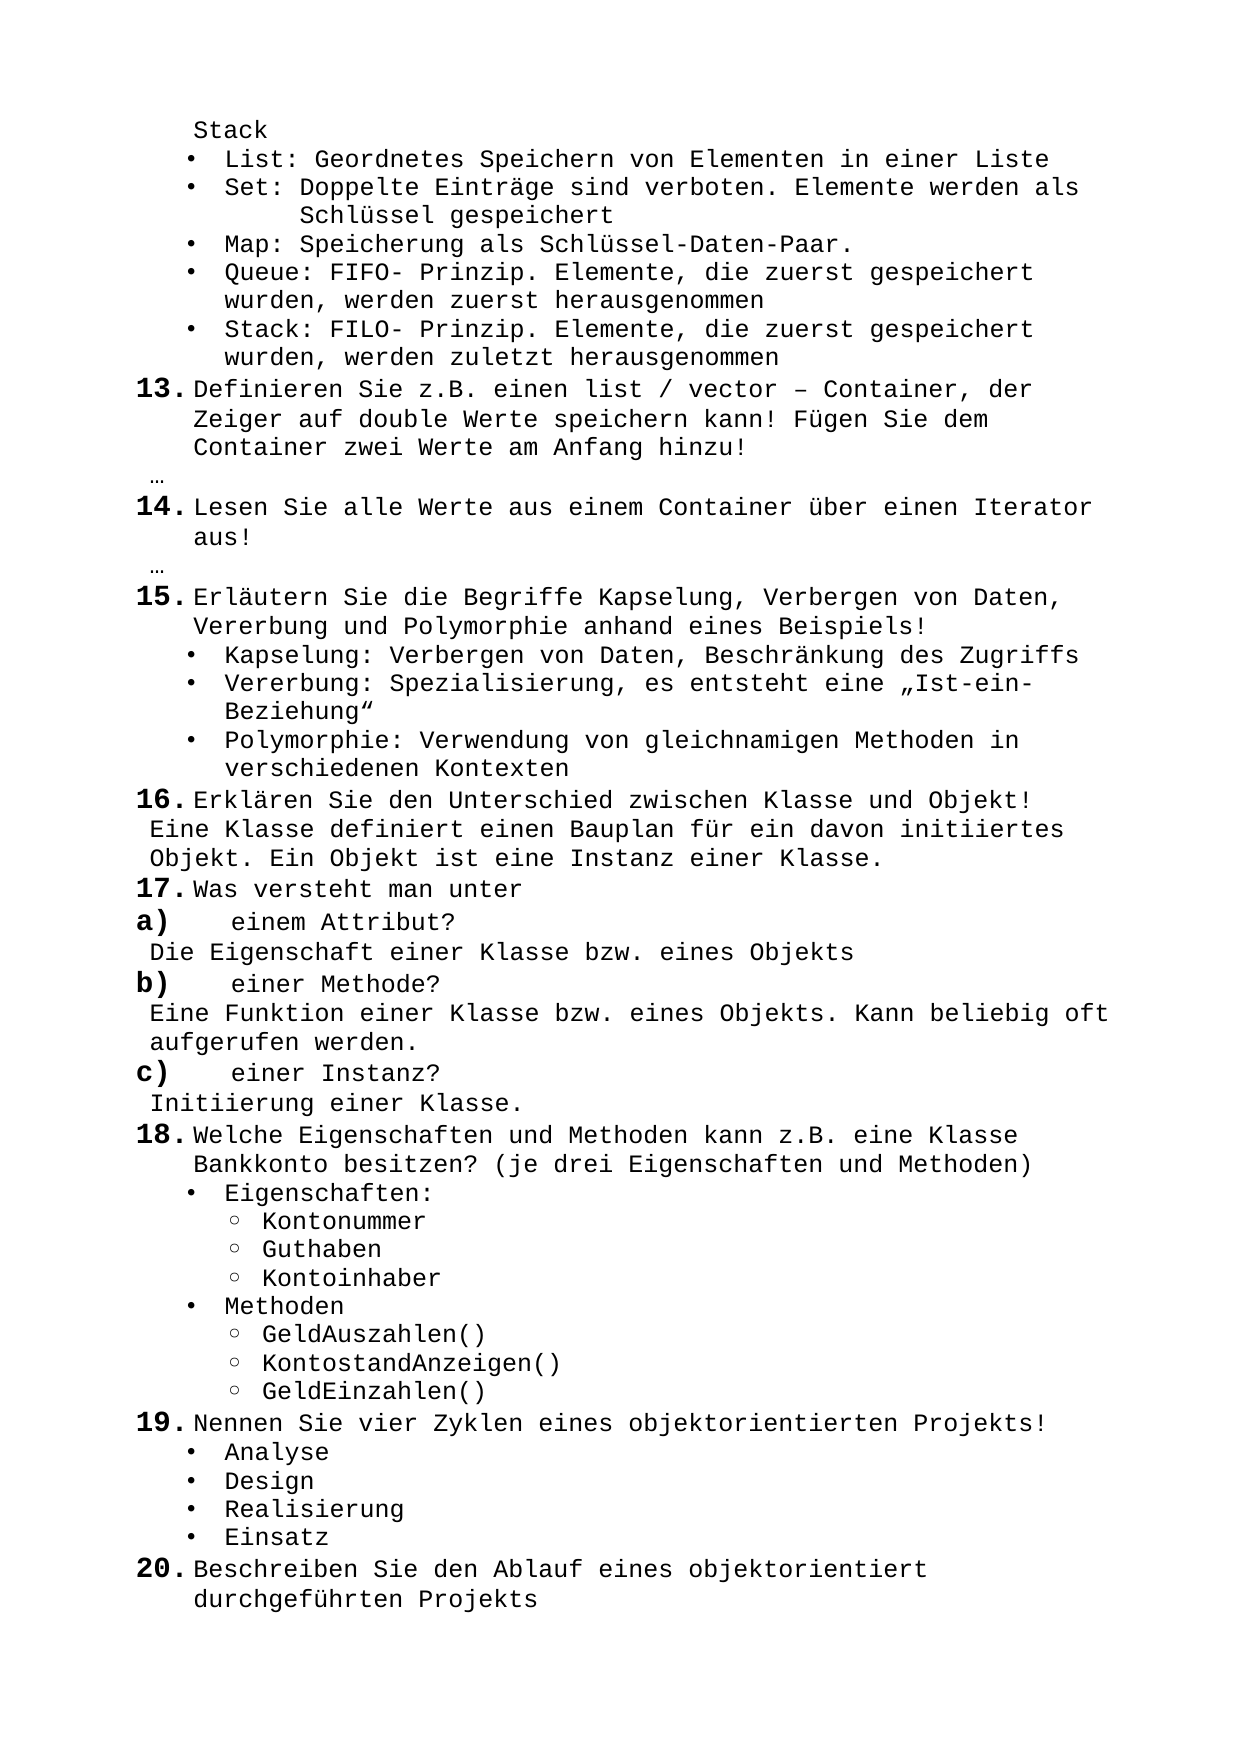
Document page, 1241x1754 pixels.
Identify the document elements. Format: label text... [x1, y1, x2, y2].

list GeldEinzahlen() [224, 1379, 1122, 1407]
list Nennen Sie vier Zyklen eines objektorientierten Projekts! [118, 1407, 1122, 1440]
list Initiierung einer Klasse. [118, 1091, 1122, 1119]
list Eine Funktion einer Klasse bzw. eines Objekts. Kann beliebig oft aufgerufen werden. [118, 1001, 1122, 1058]
list Schlüssel gespeichert [262, 203, 1122, 231]
list … [118, 552, 1122, 581]
list Eigenschaften: [187, 1180, 1122, 1209]
list Map: Speicherung als Schlüssel-Daten-Paar. [187, 231, 1122, 260]
list Kapselung: Verbergen von Daten, Beschränkung des Zugriffs [187, 642, 1122, 671]
list Erklären Sie den Unterschied zwischen Klasse und Objekt! [118, 784, 1122, 817]
list Guthaben [224, 1237, 1122, 1265]
list Queue: FIFO- Prinzip. Elemente, die zuerst gespeichert wurden, werden zuerst herausgenommen [187, 260, 1122, 316]
list Vererbung: Spezialisierung, es entsteht eine „Ist-ein-Beziehung“ [187, 671, 1122, 727]
list Erläutern Sie die Begriffe Kapselung, Verbergen von Daten, Vererbung und Polymorphie anhand eines Beispiels! [118, 581, 1122, 642]
list Beschreiben Sie den Ablauf eines objektorientiert durchgeführten Projekts [118, 1553, 1122, 1615]
list Was versteht man unter [118, 873, 1122, 907]
list Die Eigenschaft einer Klasse bzw. eines Objekts [118, 939, 1122, 968]
list KontostandAnzeigen() [224, 1350, 1122, 1379]
list Stack [118, 118, 1122, 146]
list List: Geordnetes Speichern von Elementen in einer Liste [187, 146, 1122, 175]
list Realisierung [187, 1497, 1122, 1525]
list einer Methode? [118, 968, 1122, 1001]
list Lesen Sie alle Werte aus einem Container über einen Iterator aus! [118, 491, 1122, 552]
list Welche Eigenschaften und Methoden kann z.B. eine Klasse Bankkonto besitzen? (je drei Eigenschaften und Methoden) [118, 1119, 1122, 1180]
list einer Instanz? [118, 1058, 1122, 1091]
list Eine Klasse definiert einen Bauplan für ein davon initiiertes Objekt. Ein Objekt ist eine Instanz einer Klasse. [118, 817, 1122, 873]
list Analyse [187, 1440, 1122, 1468]
list Polymorphie: Verwendung von gleichnamigen Methoden in verschiedenen Kontexten [187, 727, 1122, 784]
list Methoden [187, 1294, 1122, 1322]
list Kontoinhaber [224, 1265, 1122, 1294]
list Kontonummer [224, 1209, 1122, 1237]
list Stack: FILO- Prinzip. Elemente, die zuerst gespeichert wurden, werden zuletzt herausgenommen [187, 316, 1122, 373]
list Definieren Sie z.B. einen list / vector – Container, der Zeiger auf double Werte speichern kann! Fügen Sie dem Container zwei Werte am Anfang hinzu! [118, 373, 1122, 463]
list Design [187, 1468, 1122, 1497]
list einem Attribut? [118, 907, 1122, 939]
list Einsatz [187, 1525, 1122, 1553]
list Set: Doppelte Einträge sind verboten. Elemente werden als [187, 175, 1122, 203]
list GeldAuszahlen() [224, 1322, 1122, 1350]
list … [118, 463, 1122, 491]
